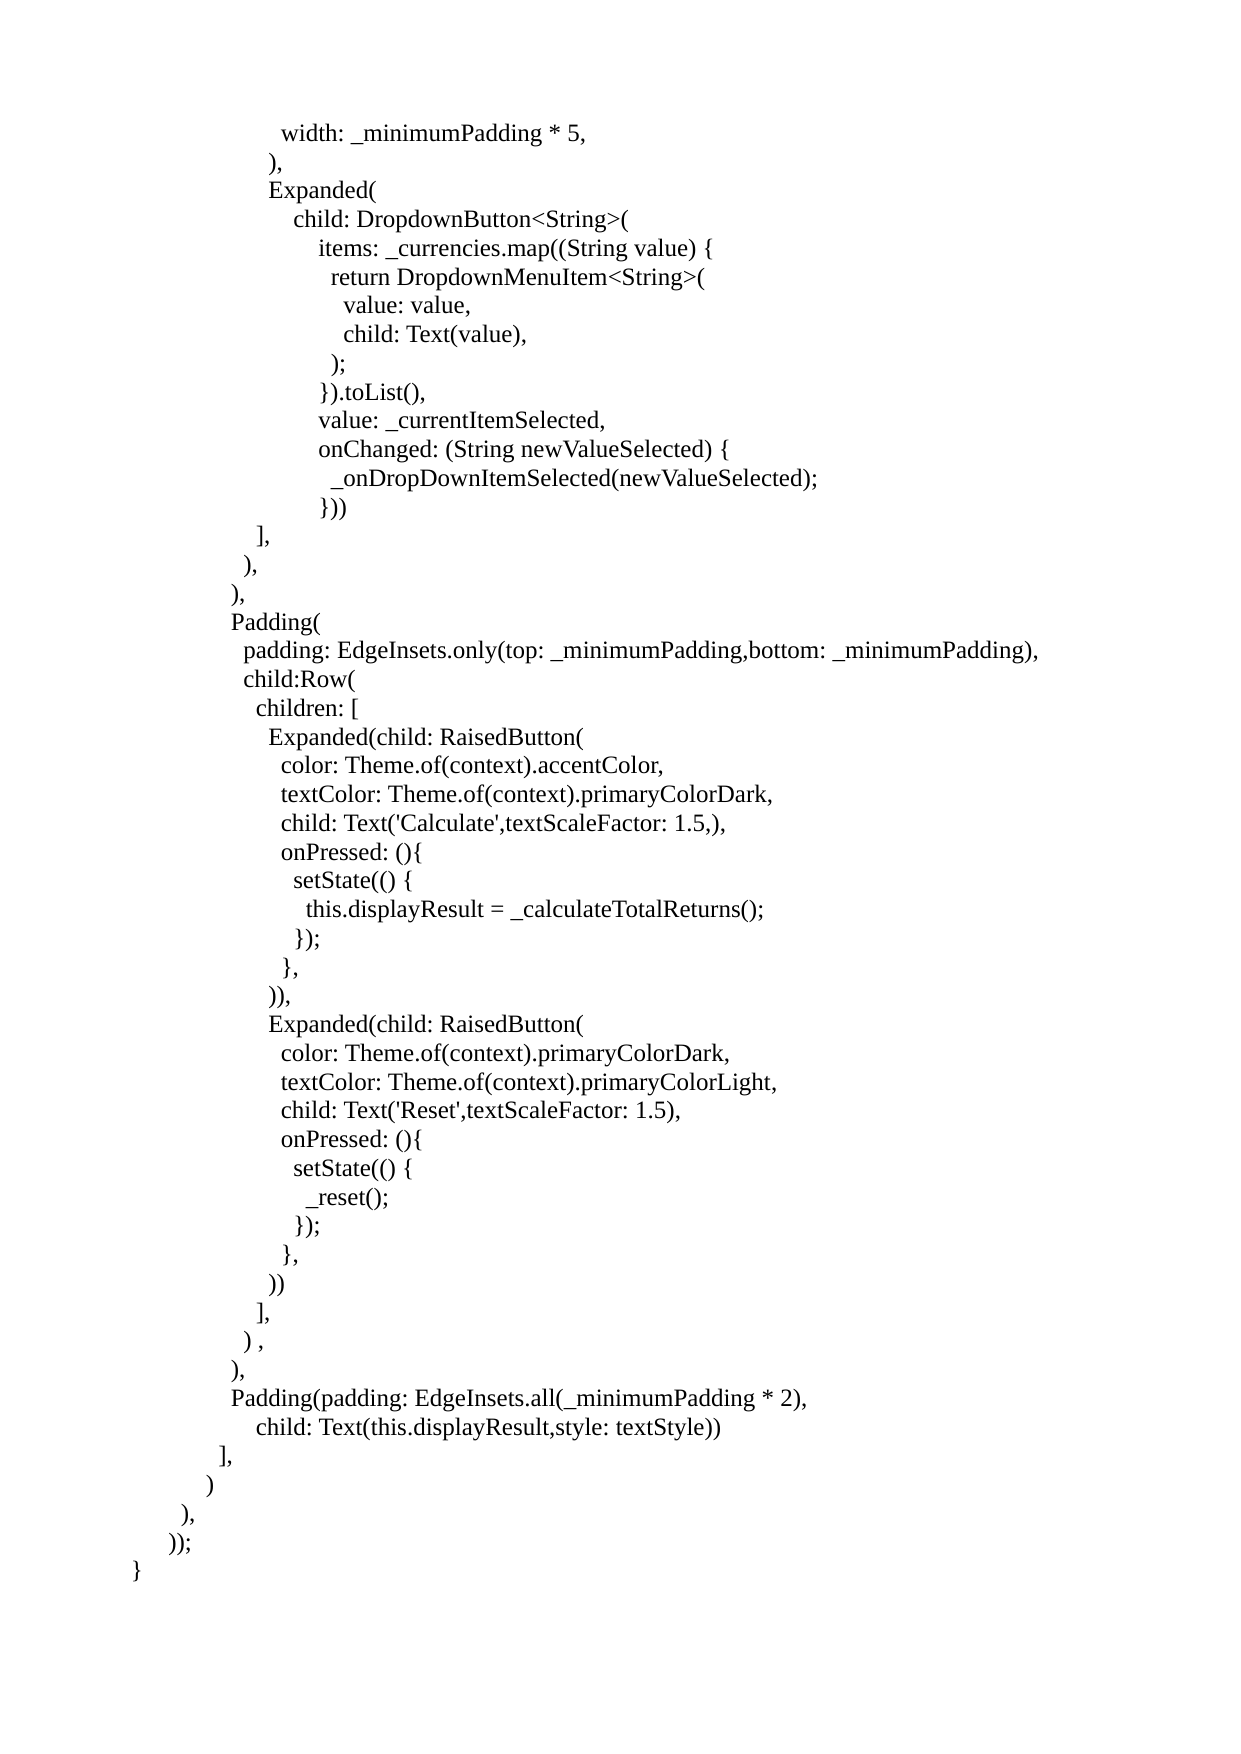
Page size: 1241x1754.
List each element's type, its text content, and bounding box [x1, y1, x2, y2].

text children: [ [118, 693, 1122, 722]
text color: Theme.of(context).accentColor, [118, 751, 1122, 779]
text })) [118, 492, 1122, 521]
text items: _currencies.map((String value) { [118, 233, 1122, 262]
text textColor: Theme.of(context).primaryColorLight, [118, 1067, 1122, 1096]
text child: Text('Calculate',textScaleFactor: 1.5,), [118, 808, 1122, 837]
text _onDropDownItemSelected(newValueSelected); [118, 463, 1122, 492]
text return DropdownMenuItem<String>( [118, 262, 1122, 291]
text child: Text(this.displayResult,style: textStyle)) [118, 1412, 1122, 1441]
text Padding(padding: EdgeInsets.all(_minimumPadding * 2), [118, 1383, 1122, 1412]
text }); [118, 1211, 1122, 1239]
text child: Text(value), [118, 319, 1122, 348]
text color: Theme.of(context).primaryColorDark, [118, 1038, 1122, 1067]
text }).toList(), [118, 377, 1122, 406]
text setState(() { [118, 1153, 1122, 1182]
text )) [118, 1268, 1122, 1297]
text }); [118, 923, 1122, 952]
text onPressed: (){ [118, 1124, 1122, 1153]
text _reset(); [118, 1182, 1122, 1211]
text ), [118, 1498, 1122, 1527]
text ], [118, 521, 1122, 549]
text width: _minimumPadding * 5, [118, 118, 1122, 147]
text ], [118, 1297, 1122, 1326]
text padding: EdgeInsets.only(top: _minimumPadding,bottom: _minimumPadding), [118, 636, 1122, 664]
text value: value, [118, 291, 1122, 319]
text onChanged: (String newValueSelected) { [118, 434, 1122, 463]
text ), [118, 578, 1122, 607]
text textColor: Theme.of(context).primaryColorDark, [118, 779, 1122, 808]
text Expanded(child: RaisedButton( [118, 722, 1122, 751]
text }, [118, 952, 1122, 981]
text child:Row( [118, 664, 1122, 693]
text value: _currentItemSelected, [118, 406, 1122, 434]
text } [118, 1556, 1122, 1584]
text child: DropdownButton<String>( [118, 204, 1122, 233]
text )), [118, 981, 1122, 1009]
text ), [118, 549, 1122, 578]
text ], [118, 1441, 1122, 1469]
text ) [118, 1469, 1122, 1498]
text onPressed: (){ [118, 837, 1122, 866]
text Padding( [118, 607, 1122, 636]
text ) , [118, 1326, 1122, 1354]
text ), [118, 1354, 1122, 1383]
text )); [118, 1527, 1122, 1556]
text }, [118, 1239, 1122, 1268]
text Expanded(child: RaisedButton( [118, 1009, 1122, 1038]
text Expanded( [118, 176, 1122, 204]
text ); [118, 348, 1122, 377]
text child: Text('Reset',textScaleFactor: 1.5), [118, 1096, 1122, 1124]
text setState(() { [118, 866, 1122, 894]
text ), [118, 147, 1122, 176]
text this.displayResult = _calculateTotalReturns(); [118, 894, 1122, 923]
